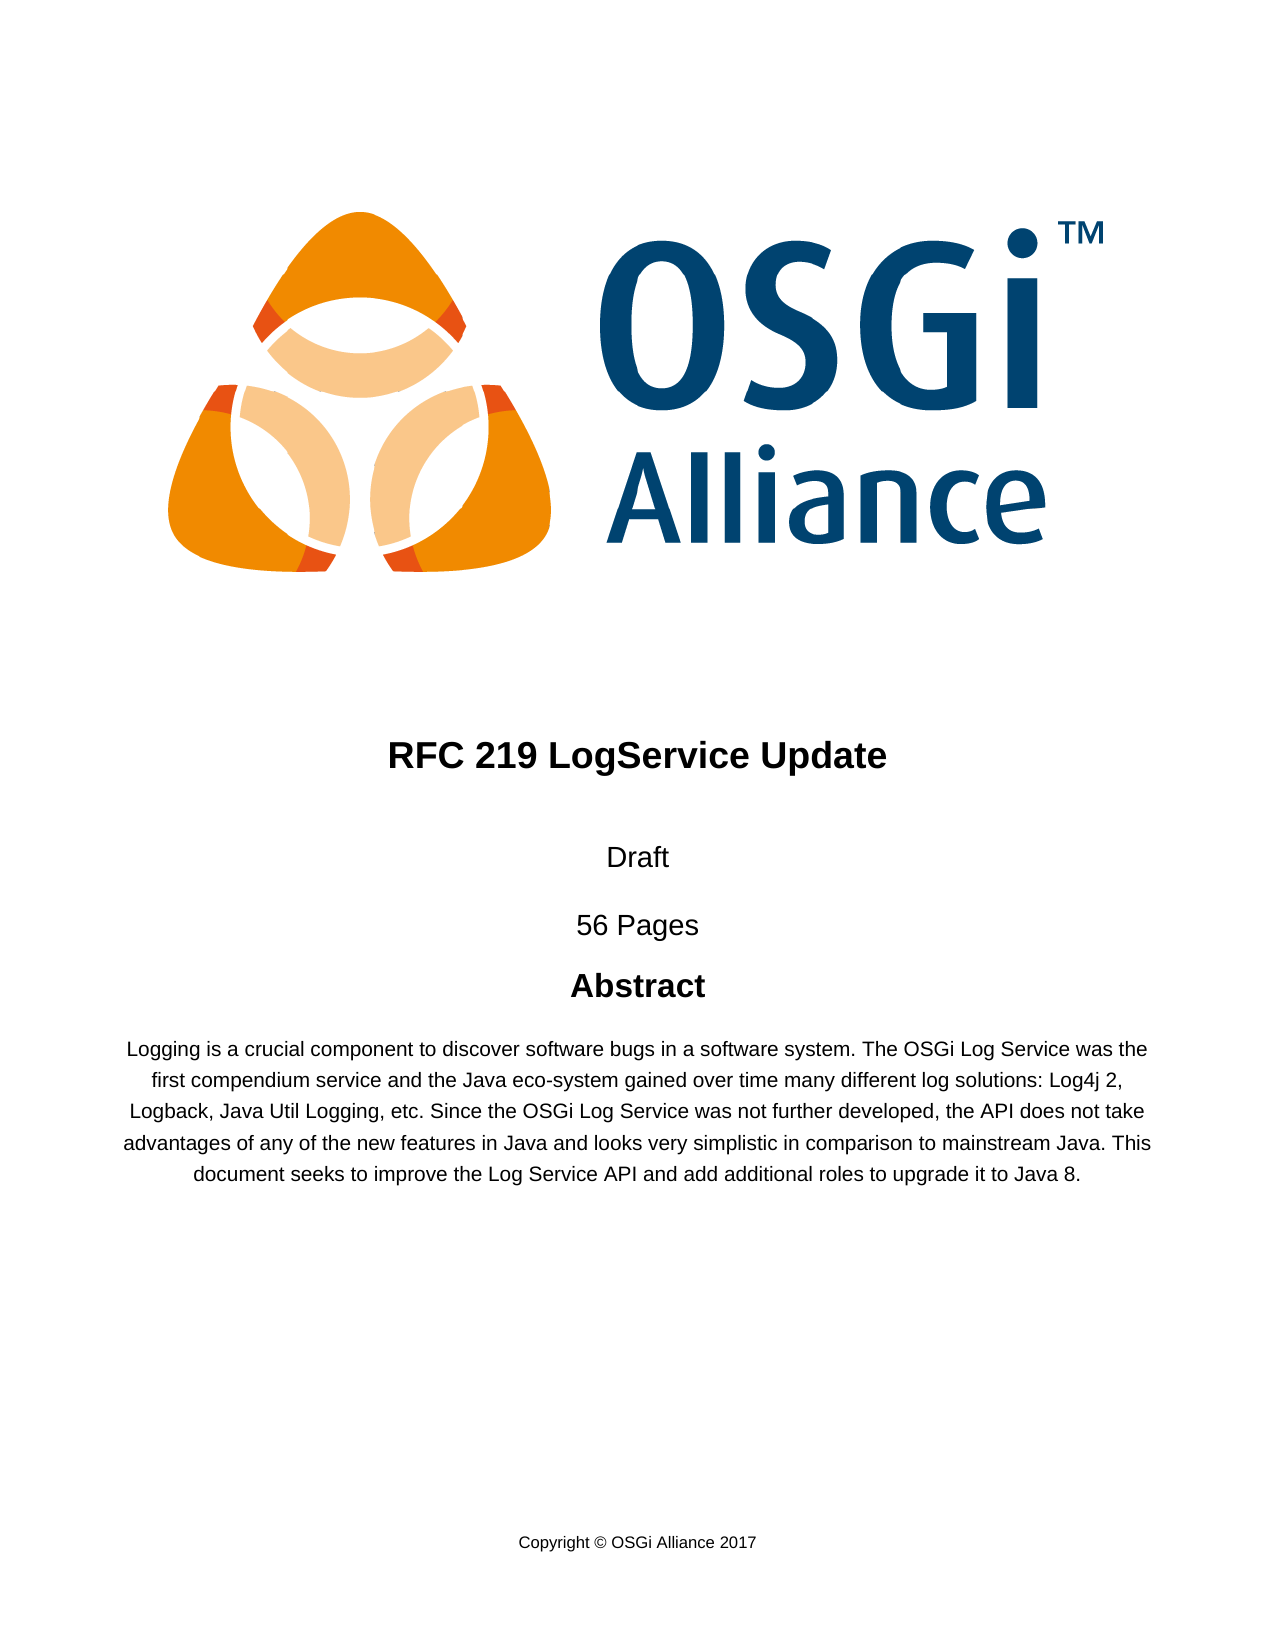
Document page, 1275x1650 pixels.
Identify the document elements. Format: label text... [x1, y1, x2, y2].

text Abstract [112, 966, 1162, 1004]
title Draft 55 Pages [112, 841, 1162, 941]
text Logging is a crucial component to discover software bugs in a software system. The OSGi Log Service was the first compendium service and the Java eco-system gained over time many different log solutions: Log4j 2, Logback, Java Util Logging, etc. Since the OSGi Log Service was not further developed, the API does not take advantages of any of the new features in Java and looks very simplistic in comparison to mainstream Java. This document seeks to improve the Log Service API and add additional roles to upgrade it to Java 8. [112, 1029, 1162, 1186]
picture [112, 158, 1163, 626]
title RFC 219 LogService Update [112, 733, 1162, 776]
